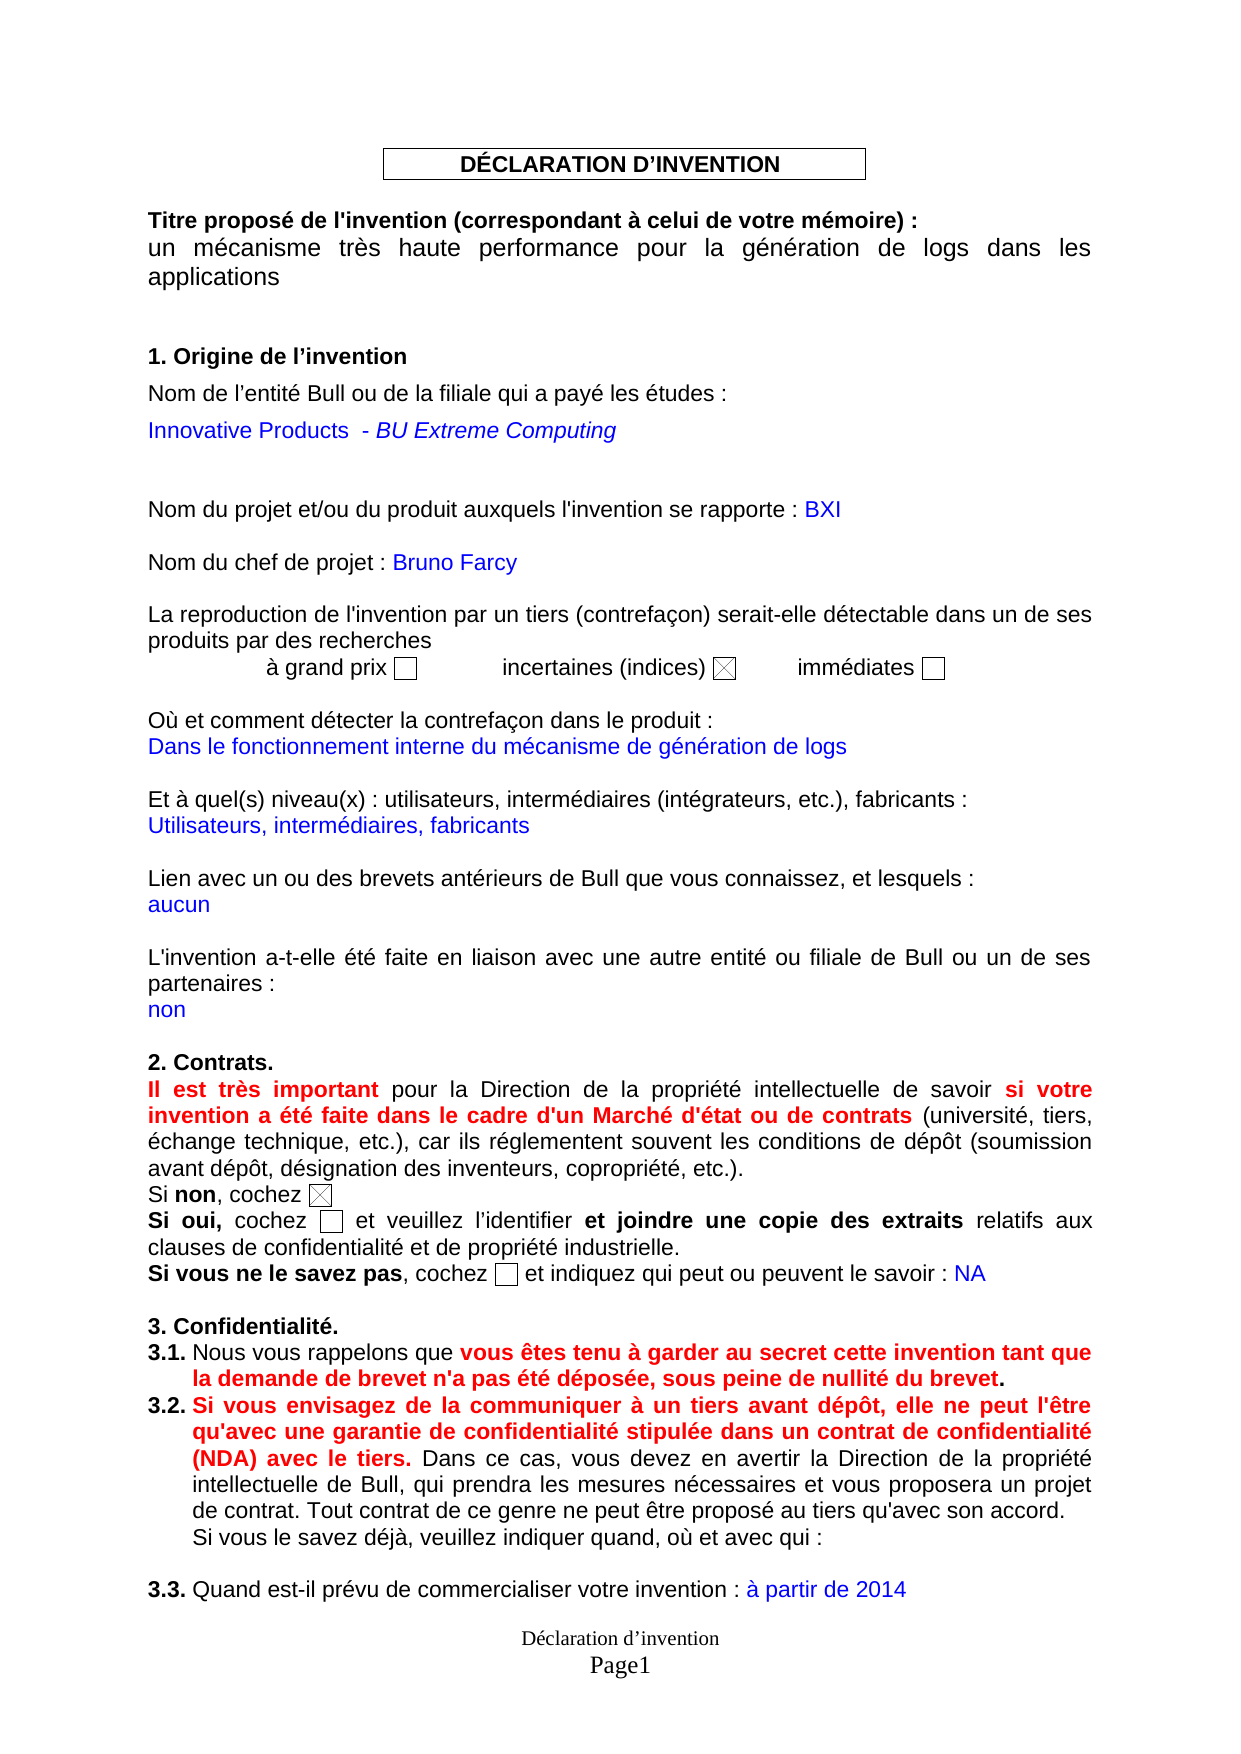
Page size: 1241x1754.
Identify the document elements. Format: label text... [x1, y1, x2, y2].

text un mécanisme très haute performance pour la génération de logs dans les applications [148, 233, 1093, 290]
text Et à quel(s) niveau(x) : utilisateurs, intermédiaires (intégrateurs, etc.), fabricants : [148, 786, 1093, 812]
text Titre proposé de l'invention (correspondant à celui de votre mémoire) : [148, 207, 1093, 233]
text Innovative Products - BU Extreme Computing [148, 417, 1093, 443]
text à grand prix incertaines (indices) immédiates [148, 654, 1093, 680]
text 1. Origine de l’invention [148, 343, 1093, 369]
text Nom de l’entité Bull ou de la filiale qui a payé les études : [148, 380, 1093, 406]
text Si non, cochez [148, 1181, 1093, 1207]
text Où et comment détecter la contrefaçon dans le produit : [148, 707, 1093, 733]
text Si oui, cochez et veuillez l’identifier et joindre une copie des extraits relatifs aux clauses de confidentialité et de propriété industrielle. [148, 1207, 1093, 1260]
text L'invention a-t-elle été faite en liaison avec une autre entité ou filiale de Bull ou un de ses partenaires : [148, 944, 1093, 996]
text Utilisateurs, intermédiaires, fabricants [148, 812, 1093, 838]
text 3.1. Nous vous rappelons que vous êtes tenu à garder au secret cette invention tant que la demande de brevet n'a pas été déposée, sous peine de nullité du brevet. [148, 1339, 1093, 1392]
text aucun [148, 891, 1093, 917]
text Il est très important pour la Direction de la propriété intellectuelle de savoir si votre invention a été faite dans le cadre d'un Marché d'état ou de contrats (université, tiers, échange technique, etc.), car ils réglementent souvent les conditions de dépôt (soumission avant dépôt, désignation des inventeurs, copropriété, etc.). [148, 1076, 1093, 1181]
text non [148, 996, 1093, 1023]
text Nom du chef de projet : Bruno Farcy [148, 548, 1093, 575]
text 2. Contrats. [148, 1049, 1093, 1076]
text Nom du projet et/ou du produit auxquels l'invention se rapporte : BXI [148, 496, 1093, 522]
text 3.2. Si vous envisagez de la communiquer à un tiers avant dépôt, elle ne peut l'être qu'avec une garantie de confidentialité stipulée dans un contrat de confidentialité (NDA) avec le tiers. Dans ce cas, vous devez en avertir la Direction de la propriété intellectuelle de Bull, qui prendra les mesures nécessaires et vous proposera un projet de contrat. Tout contrat de ce genre ne peut être proposé au tiers qu'avec son accord. [148, 1392, 1093, 1523]
text 3.3. Quand est-il prévu de commercialiser votre invention : à partir de 2014 [148, 1576, 1093, 1603]
subtitle Déclaration d’invention [384, 149, 865, 179]
text Si vous le savez déjà, veuillez indiquer quand, où et avec qui : [148, 1523, 1093, 1550]
text Dans le fonctionnement interne du mécanisme de génération de logs [148, 733, 1093, 759]
text La reproduction de l'invention par un tiers (contrefaçon) serait-elle détectable dans un de ses produits par des recherches [148, 601, 1093, 654]
text Si vous ne le savez pas, cochez et indiquez qui peut ou peuvent le savoir : NA [148, 1260, 1093, 1286]
text Lien avec un ou des brevets antérieurs de Bull que vous connaissez, et lesquels : [148, 865, 1093, 891]
text 3. Confidentialité. [148, 1313, 1093, 1339]
